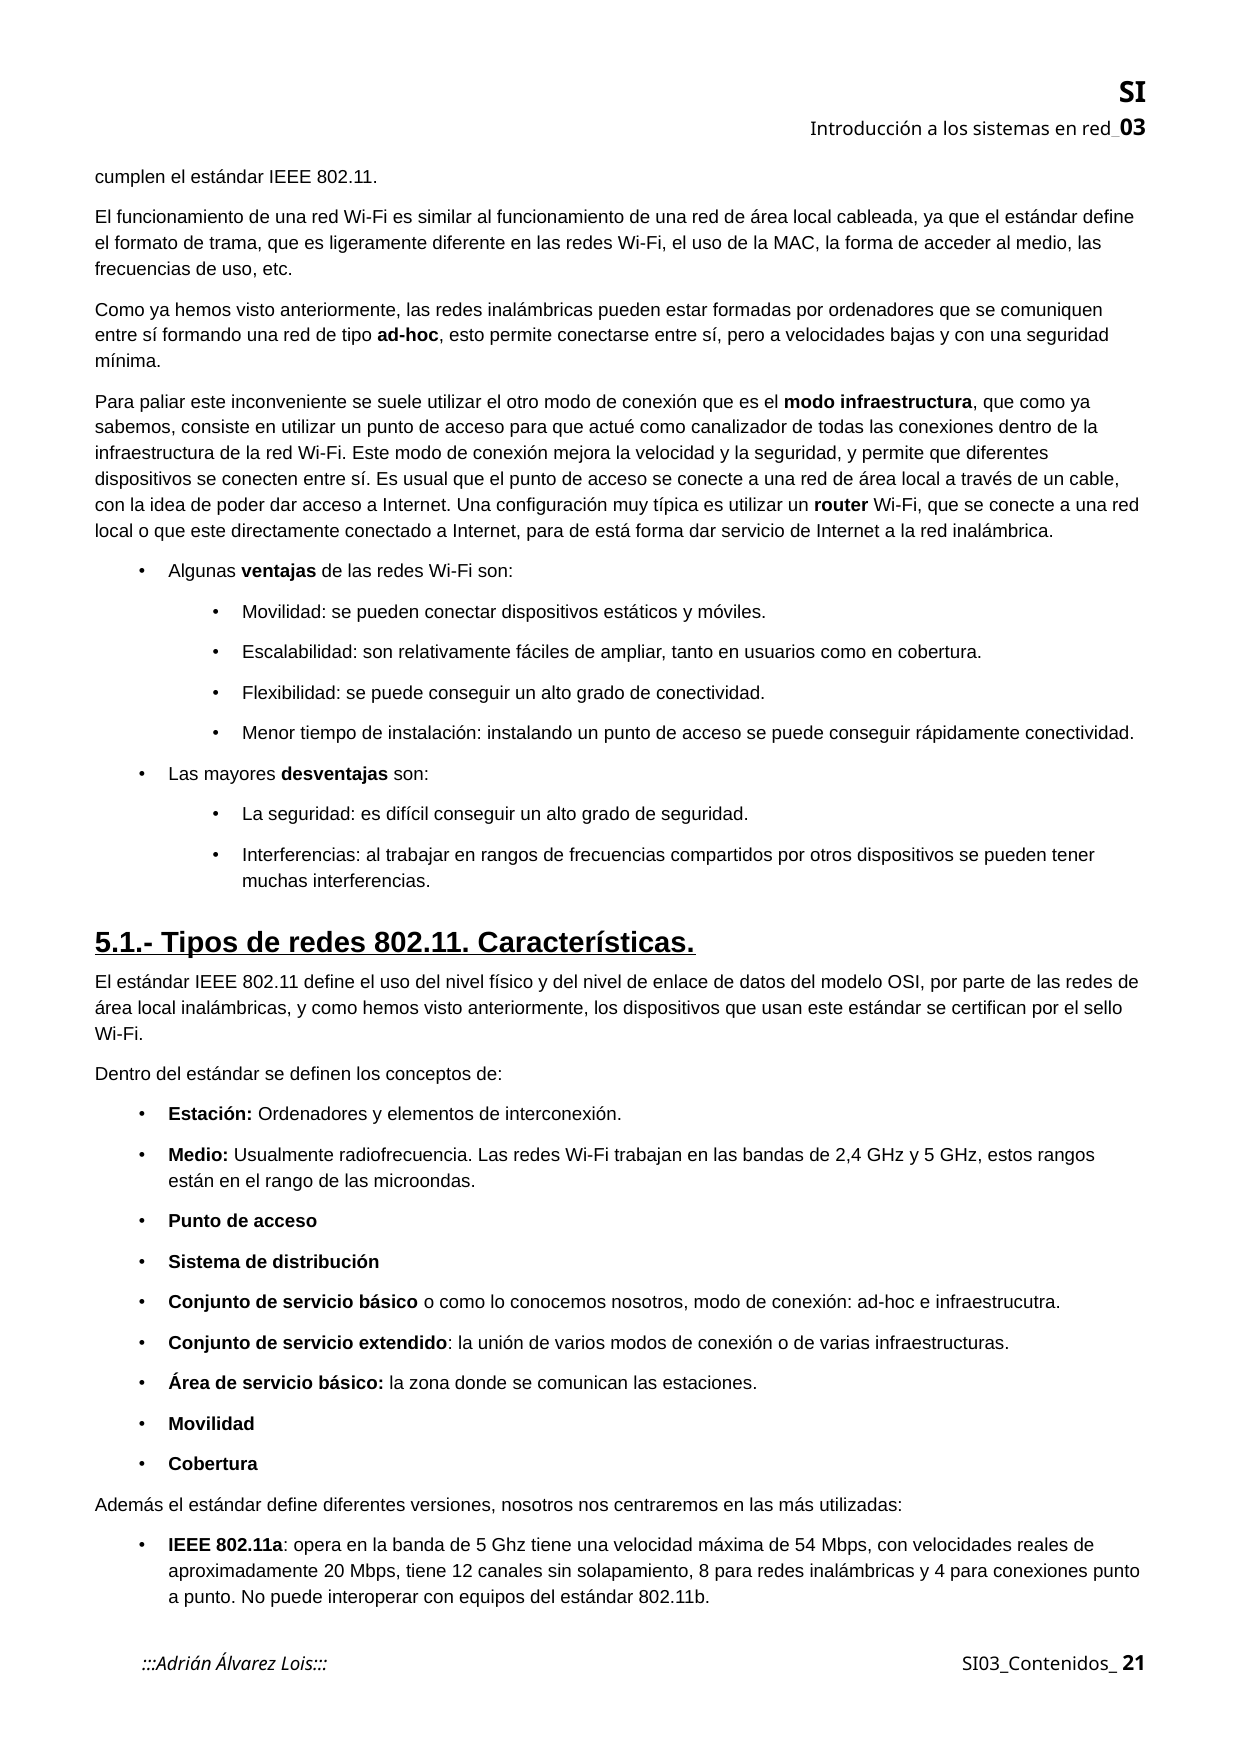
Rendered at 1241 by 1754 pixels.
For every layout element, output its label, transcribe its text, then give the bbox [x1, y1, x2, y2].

list Conjunto de servicio extendido: la unión de varios modos de conexión o de varias infraestructuras. [139, 1332, 1146, 1353]
text Además el estándar define diferentes versiones, nosotros nos centraremos en las más utilizadas: [94, 1494, 1146, 1515]
list Área de servicio básico: la zona donde se comunican las estaciones. [139, 1372, 1146, 1394]
list Sistema de distribución [139, 1251, 1146, 1272]
text cumplen el estándar IEEE 802.11. [94, 166, 1146, 187]
text Dentro del estándar se definen los conceptos de: [94, 1063, 1146, 1084]
list Estación: Ordenadores y elementos de interconexión. [139, 1103, 1146, 1125]
text El funcionamiento de una red Wi-Fi es similar al funcionamiento de una red de área local cableada, ya que el estándar define el formato de trama, que es ligeramente diferente en las redes Wi-Fi, el uso de la MAC, la forma de acceder al medio, las frecuencias de uso, etc. [94, 206, 1146, 279]
list Interferencias: al trabajar en rangos de frecuencias compartidos por otros dispositivos se pueden tener muchas interferencias. [212, 844, 1146, 891]
text Como ya hemos visto anteriormente, las redes inalámbricas pueden estar formadas por ordenadores que se comuniquen entre sí formando una red de tipo ad-hoc, esto permite conectarse entre sí, pero a velocidades bajas y con una seguridad mínima. [94, 298, 1146, 372]
list Flexibilidad: se puede conseguir un alto grado de conectividad. [212, 682, 1146, 703]
list Escalabilidad: son relativamente fáciles de ampliar, tanto en usuarios como en cobertura. [212, 641, 1146, 663]
list Movilidad [139, 1413, 1146, 1434]
list Punto de acceso [139, 1210, 1146, 1232]
text El estándar IEEE 802.11 define el uso del nivel físico y del nivel de enlace de datos del modelo OSI, por parte de las redes de área local inalámbricas, y como hemos visto anteriormente, los dispositivos que usan este estándar se certifican por el sello Wi-Fi. [94, 971, 1146, 1044]
list IEEE 802.11a: opera en la banda de 5 Ghz tiene una velocidad máxima de 54 Mbps, con velocidades reales de aproximadamente 20 Mbps, tiene 12 canales sin solapamiento, 8 para redes inalámbricas y 4 para conexiones punto a punto. No puede interoperar con equipos del estándar 802.11b. [139, 1534, 1146, 1607]
list Medio: Usualmente radiofrecuencia. Las redes Wi-Fi trabajan en las bandas de 2,4 GHz y 5 GHz, estos rangos están en el rango de las microondas. [139, 1144, 1146, 1191]
list Movilidad: se pueden conectar dispositivos estáticos y móviles. [212, 601, 1146, 622]
text Para paliar este inconveniente se suele utilizar el otro modo de conexión que es el modo infraestructura, que como ya sabemos, consiste en utilizar un punto de acceso para que actué como canalizador de todas las conexiones dentro de la infraestructura de la red Wi-Fi. Este modo de conexión mejora la velocidad y la seguridad, y permite que diferentes dispositivos se conecten entre sí. Es usual que el punto de acceso se conecte a una red de área local a través de un cable, con la idea de poder dar acceso a Internet. Una configuración muy típica es utilizar un router Wi-Fi, que se conecte a una red local o que este directamente conectado a Internet, para de está forma dar servicio de Internet a la red inalámbrica. [94, 390, 1146, 541]
list La seguridad: es difícil conseguir un alto grado de seguridad. [212, 803, 1146, 825]
list Las mayores desventajas son: [139, 763, 1146, 784]
list Menor tiempo de instalación: instalando un punto de acceso se puede conseguir rápidamente conectividad. [212, 722, 1146, 744]
list Conjunto de servicio básico o como lo conocemos nosotros, modo de conexión: ad-hoc e infraestrucutra. [139, 1291, 1146, 1313]
list Algunas ventajas de las redes Wi-Fi son: [139, 560, 1146, 582]
subtitle 5.1.- Tipos de redes 802.11. Características. [94, 924, 1146, 958]
list Cobertura [139, 1453, 1146, 1475]
